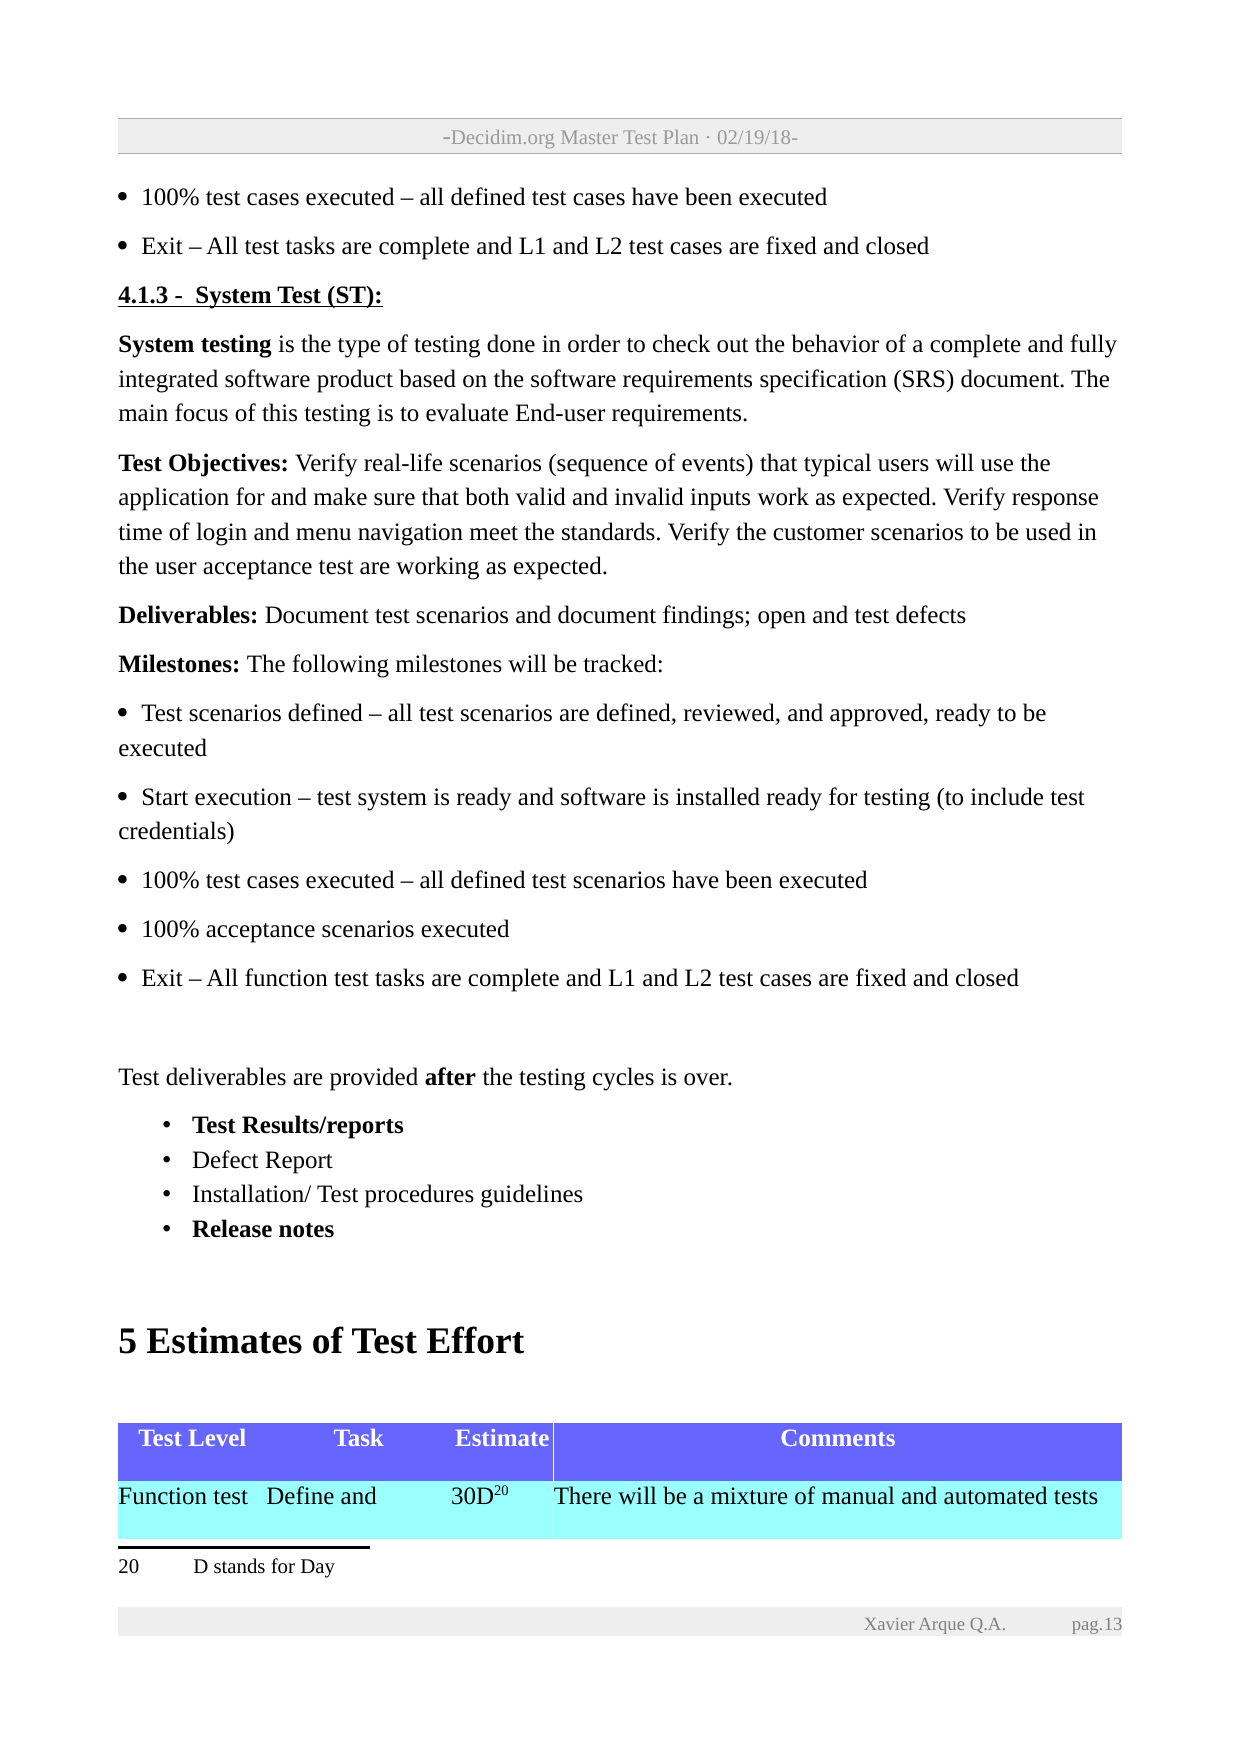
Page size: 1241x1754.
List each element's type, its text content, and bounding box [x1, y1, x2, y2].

text System testing is the type of testing done in order to check out the behavior of a complete and fully integrated software product based on the software requirements specification (SRS) document. The main focus of this testing is to evaluate End-user requirements. [118, 329, 1122, 427]
text Milestones: The following milestones will be tracked: [118, 649, 1122, 678]
table_cell 30D [451, 1481, 553, 1539]
list Installation/ Test procedures guidelines [162, 1179, 1122, 1208]
text · 100% test cases executed – all defined test cases have been executed [118, 182, 1122, 211]
text · Exit – All function test tasks are complete and L1 and L2 test cases are fixed and closed [118, 963, 1122, 992]
text · Test scenarios defined – all test scenarios are defined, reviewed, and approved, ready to be executed [118, 698, 1122, 761]
text Test deliverables are provided after the testing cycles is over. [118, 1062, 1122, 1090]
text · Exit – All test tasks are complete and L1 and L2 test cases are fixed and closed [118, 231, 1122, 260]
list Test Results/reports [162, 1111, 1122, 1139]
list Defect Report [162, 1145, 1122, 1174]
list Release notes [162, 1214, 1122, 1243]
text · Start execution – test system is ready and software is installed ready for testing (to include test credentials) [118, 782, 1122, 845]
text Deliverables: Document test scenarios and document findings; open and test defects [118, 600, 1122, 629]
table_cell Function test [118, 1481, 266, 1539]
text Test Objectives: Verify real-life scenarios (sequence of events) that typical users will use the application for and make sure that both valid and invalid inputs work as expected. Verify response time of login and menu navigation meet the standards. Verify the customer scenarios to be used in the user acceptance test are working as expected. [118, 448, 1122, 580]
table_cell Define and [266, 1481, 451, 1539]
text · 100% test cases executed – all defined test scenarios have been executed [118, 865, 1122, 894]
text 4.1.3 - System Test (ST): [118, 281, 1122, 309]
subtitle 5 Estimates of Test Effort [118, 1318, 1122, 1362]
table_cell There will be a mixture of manual and automated tests [554, 1481, 1122, 1539]
table_header Comments [554, 1423, 1122, 1481]
table_header Test Level [118, 1423, 266, 1481]
table_header Task [266, 1423, 451, 1481]
table_header Estimate [451, 1423, 553, 1481]
text · 100% acceptance scenarios executed [118, 914, 1122, 943]
